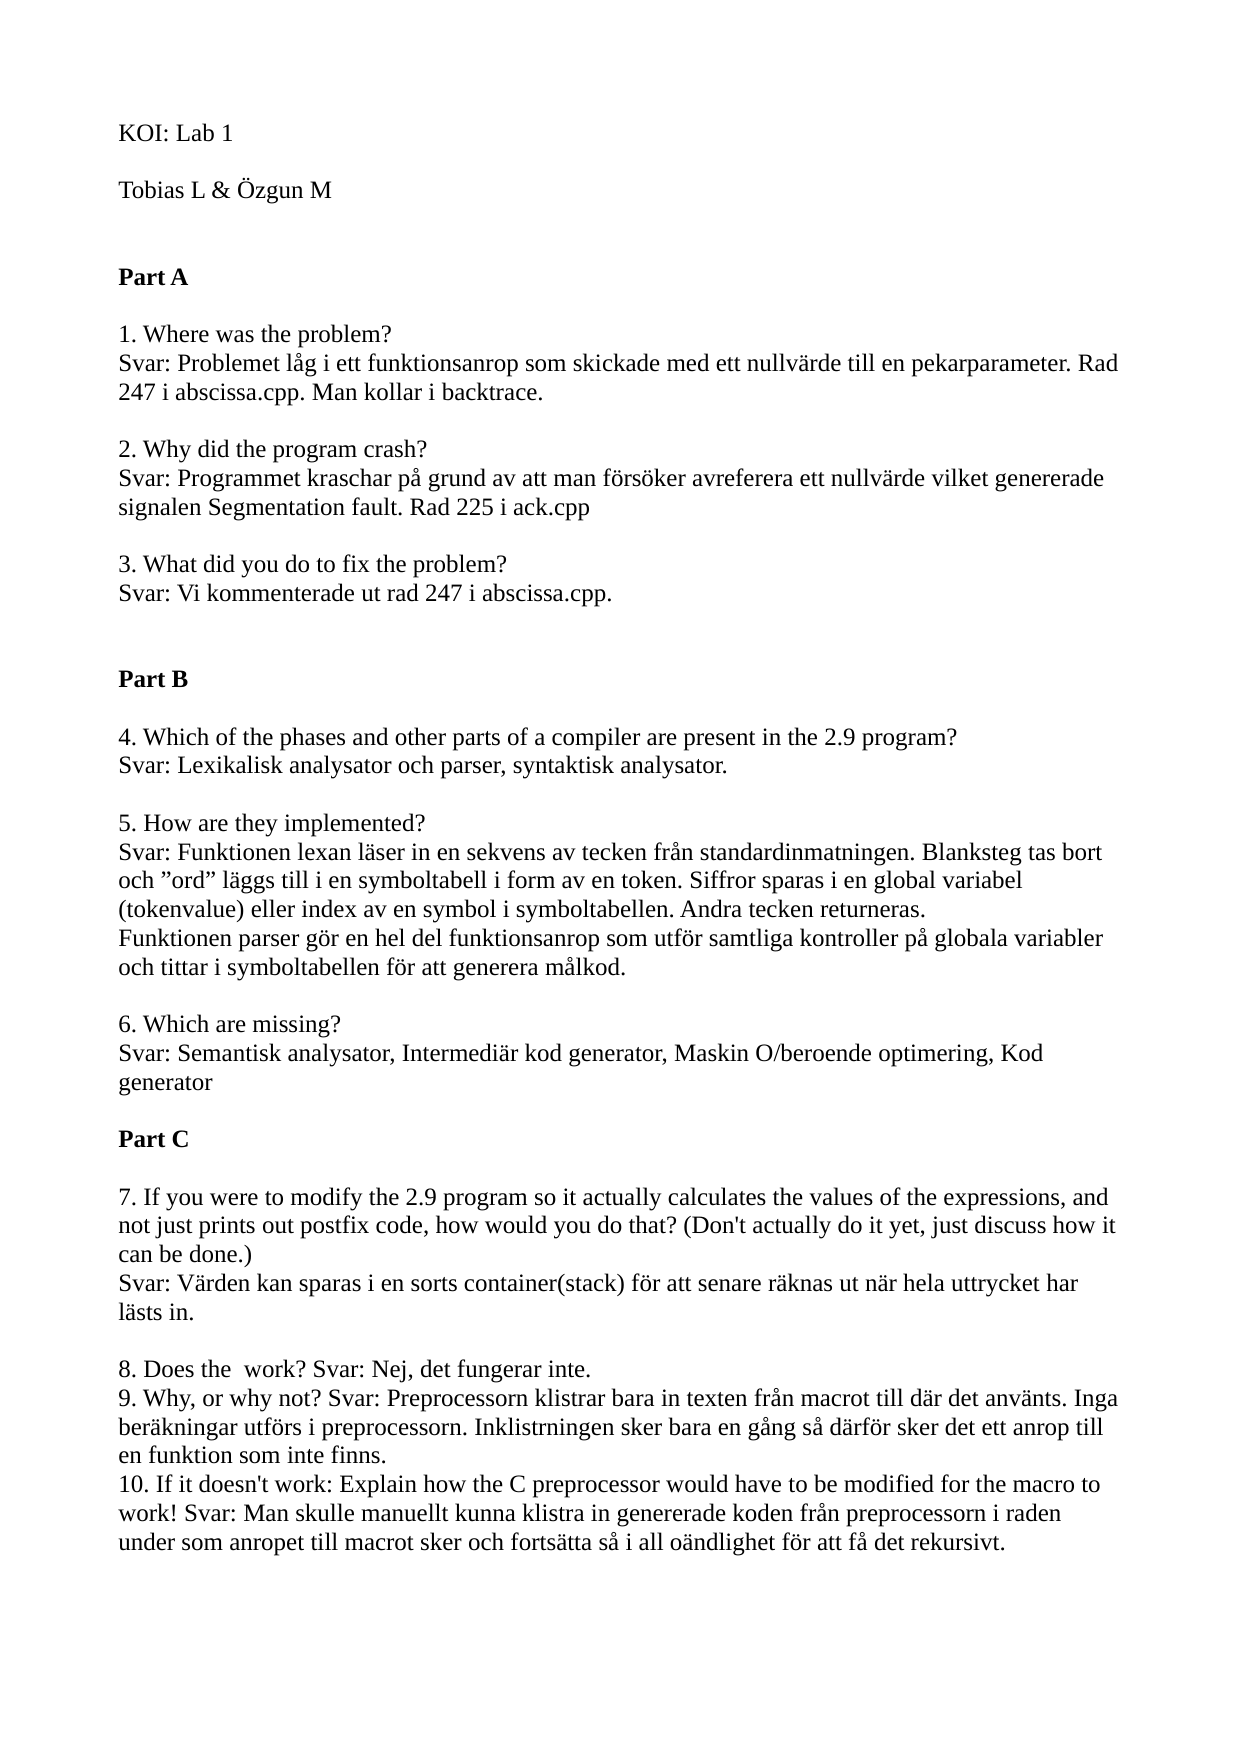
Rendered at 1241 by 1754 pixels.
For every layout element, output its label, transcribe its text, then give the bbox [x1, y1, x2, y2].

text Svar: Värden kan sparas i en sorts container(stack) för att senare räknas ut när hela uttrycket har lästs in. [118, 1268, 1122, 1326]
text 2. Why did the program crash? [118, 434, 1122, 463]
text 6. Which are missing? [118, 1009, 1122, 1038]
text Tobias L & Özgun M [118, 176, 1122, 204]
text 3. What did you do to fix the problem? [118, 549, 1122, 578]
text 7. If you were to modify the 2.9 program so it actually calculates the values of the expressions, and not just prints out postfix code, how would you do that? (Don't actually do it yet, just discuss how it can be done.) [118, 1182, 1122, 1268]
text Svar: Lexikalisk analysator och parser, syntaktisk analysator. [118, 751, 1122, 779]
text Svar: Funktionen lexan läser in en sekvens av tecken från standardinmatningen. Blanksteg tas bort och ”ord” läggs till i en symboltabell i form av en token. Siffror sparas i en global variabel (tokenvalue) eller index av en symbol i symboltabellen. Andra tecken returneras. [118, 837, 1122, 923]
text Funktionen parser gör en hel del funktionsanrop som utför samtliga kontroller på globala variabler och tittar i symboltabellen för att generera målkod. [118, 923, 1122, 981]
text Svar: Problemet låg i ett funktionsanrop som skickade med ett nullvärde till en pekarparameter. Rad 247 i abscissa.cpp. Man kollar i backtrace. [118, 348, 1122, 406]
text Svar: Programmet kraschar på grund av att man försöker avreferera ett nullvärde vilket genererade signalen Segmentation fault. Rad 225 i ack.cpp [118, 463, 1122, 521]
text 4. Which of the phases and other parts of a compiler are present in the 2.9 program? [118, 722, 1122, 751]
text 9. Why, or why not? Svar: Preprocessorn klistrar bara in texten från macrot till där det använts. Inga beräkningar utförs i preprocessorn. Inklistrningen sker bara en gång så därför sker det ett anrop till en funktion som inte finns. [118, 1383, 1122, 1469]
text Part A [118, 262, 1122, 291]
text KOI: Lab 1 [118, 118, 1122, 147]
text Svar: Semantisk analysator, Intermediär kod generator, Maskin O/beroende optimering, Kod generator [118, 1038, 1122, 1096]
text 8. Does the work? Svar: Nej, det fungerar inte. [118, 1354, 1122, 1383]
text Part B [118, 664, 1122, 693]
text Part C [118, 1124, 1122, 1153]
text Svar: Vi kommenterade ut rad 247 i abscissa.cpp. [118, 578, 1122, 607]
text 10. If it doesn't work: Explain how the C preprocessor would have to be modified for the macro to work! Svar: Man skulle manuellt kunna klistra in genererade koden från preprocessorn i raden under som anropet till macrot sker och fortsätta så i all oändlighet för att få det rekursivt. [118, 1469, 1122, 1556]
text 1. Where was the problem? [118, 319, 1122, 348]
text 5. How are they implemented? [118, 808, 1122, 837]
